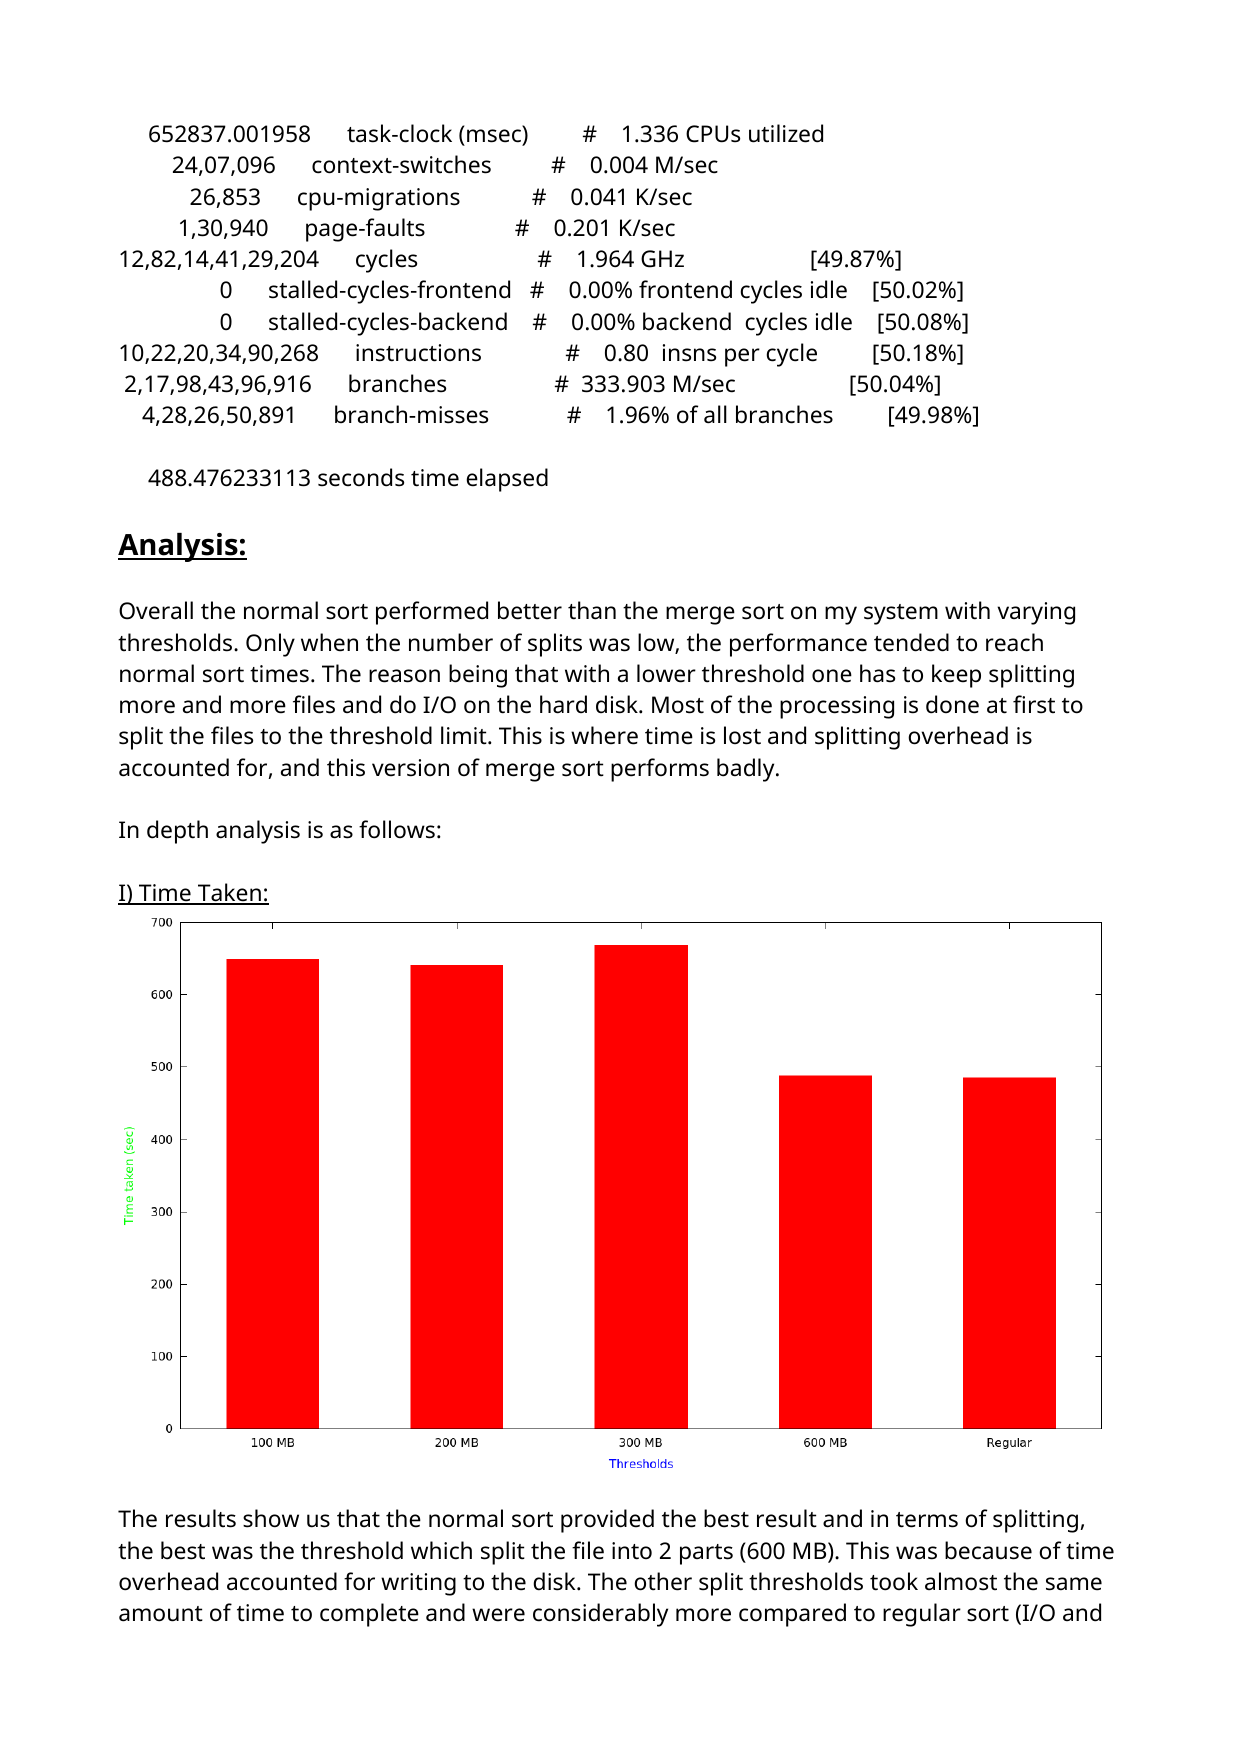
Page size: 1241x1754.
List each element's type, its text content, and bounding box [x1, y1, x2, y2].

text 652837.001958 task-clock (msec) # 1.336 CPUs utilized [118, 118, 1122, 149]
text 12,82,14,41,29,204 cycles # 1.964 GHz [49.87%] [118, 243, 1122, 274]
text 0 stalled-cycles-frontend # 0.00% frontend cycles idle [50.02%] [118, 274, 1122, 306]
picture [118, 907, 1123, 1473]
text 10,22,20,34,90,268 instructions # 0.80 insns per cycle [50.18%] [118, 337, 1122, 368]
text 26,853 cpu-migrations # 0.041 K/sec [118, 181, 1122, 212]
text Analysis: [118, 524, 1122, 564]
text 4,28,26,50,891 branch-misses # 1.96% of all branches [49.98%] [118, 399, 1122, 431]
text Overall the normal sort performed better than the merge sort on my system with varying thresholds. Only when the number of splits was low, the performance tended to reach normal sort times. The reason being that with a lower threshold one has to keep splitting more and more files and do I/O on the hard disk. Most of the processing is done at first to split the files to the threshold limit. This is where time is lost and splitting overhead is accounted for, and this version of merge sort performs badly. [118, 595, 1122, 783]
text 24,07,096 context-switches # 0.004 M/sec [118, 149, 1122, 181]
text The results show us that the normal sort provided the best result and in terms of splitting, the best was the threshold which split the file into 2 parts (600 MB). This was because of time overhead accounted for writing to the disk. The other split thresholds took almost the same amount of time to complete and were considerably more compared to regular sort (I/O and [118, 1503, 1122, 1628]
text 1,30,940 page-faults # 0.201 K/sec [118, 212, 1122, 243]
text In depth analysis is as follows: [118, 814, 1122, 845]
text 488.476233113 seconds time elapsed [118, 462, 1122, 493]
text 0 stalled-cycles-backend # 0.00% backend cycles idle [50.08%] [118, 306, 1122, 337]
text 2,17,98,43,96,916 branches # 333.903 M/sec [50.04%] [118, 368, 1122, 399]
text I) Time Taken: [118, 877, 1122, 907]
